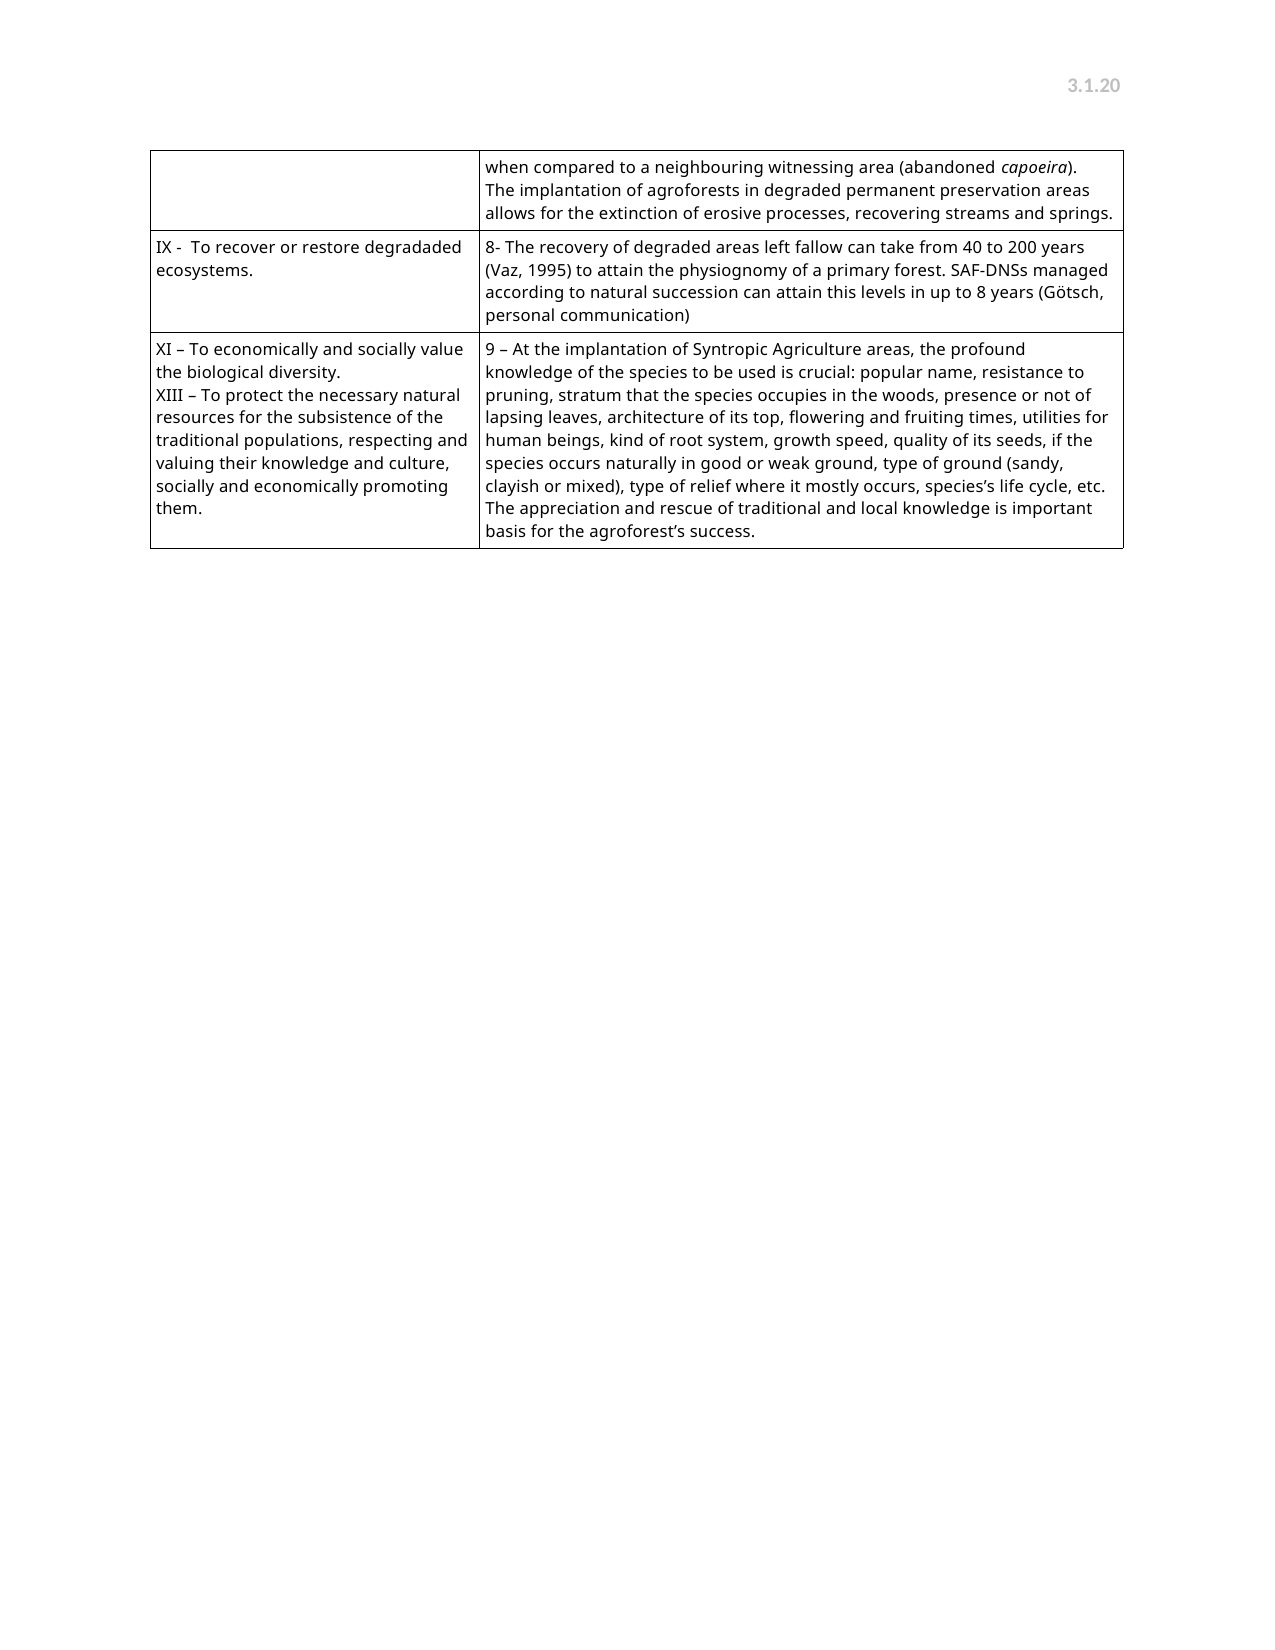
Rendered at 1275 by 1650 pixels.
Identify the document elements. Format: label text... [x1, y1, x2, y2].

table_cell IX - To recover or restore degradaded ecosystems. [151, 231, 479, 332]
table_cell 9 – At the implantation of Syntropic Agriculture areas, the profound knowledge of the species to be used is crucial: popular name, resistance to pruning, stratum that the species occupies in the woods, presence or not of lapsing leaves, architecture of its top, flowering and fruiting times, utilities for human beings, kind of root system, growth speed, quality of its seeds, if the species occurs naturally in good or weak ground, type of ground (sandy, clayish or mixed), type of relief where it mostly occurs, species’s life cycle, etc. The appreciation and rescue of traditional and local knowledge is important basis for the agroforest’s success. [480, 333, 1123, 548]
table_cell [151, 151, 479, 230]
table_cell 8- The recovery of degraded areas left fallow can take from 40 to 200 years (Vaz, 1995) to attain the physiognomy of a primary forest. SAF-DNSs managed according to natural succession can attain this levels in up to 8 years (Götsch, personal communication) [480, 231, 1123, 332]
table_cell when compared to a neighbouring witnessing area (abandoned capoeira). The implantation of agroforests in degraded permanent preservation areas allows for the extinction of erosive processes, recovering streams and springs. [480, 151, 1123, 230]
table_cell XI – To economically and socially value the biological diversity. XIII – To protect the necessary natural resources for the subsistence of the traditional populations, respecting and valuing their knowledge and culture, socially and economically promoting them. [151, 333, 479, 548]
